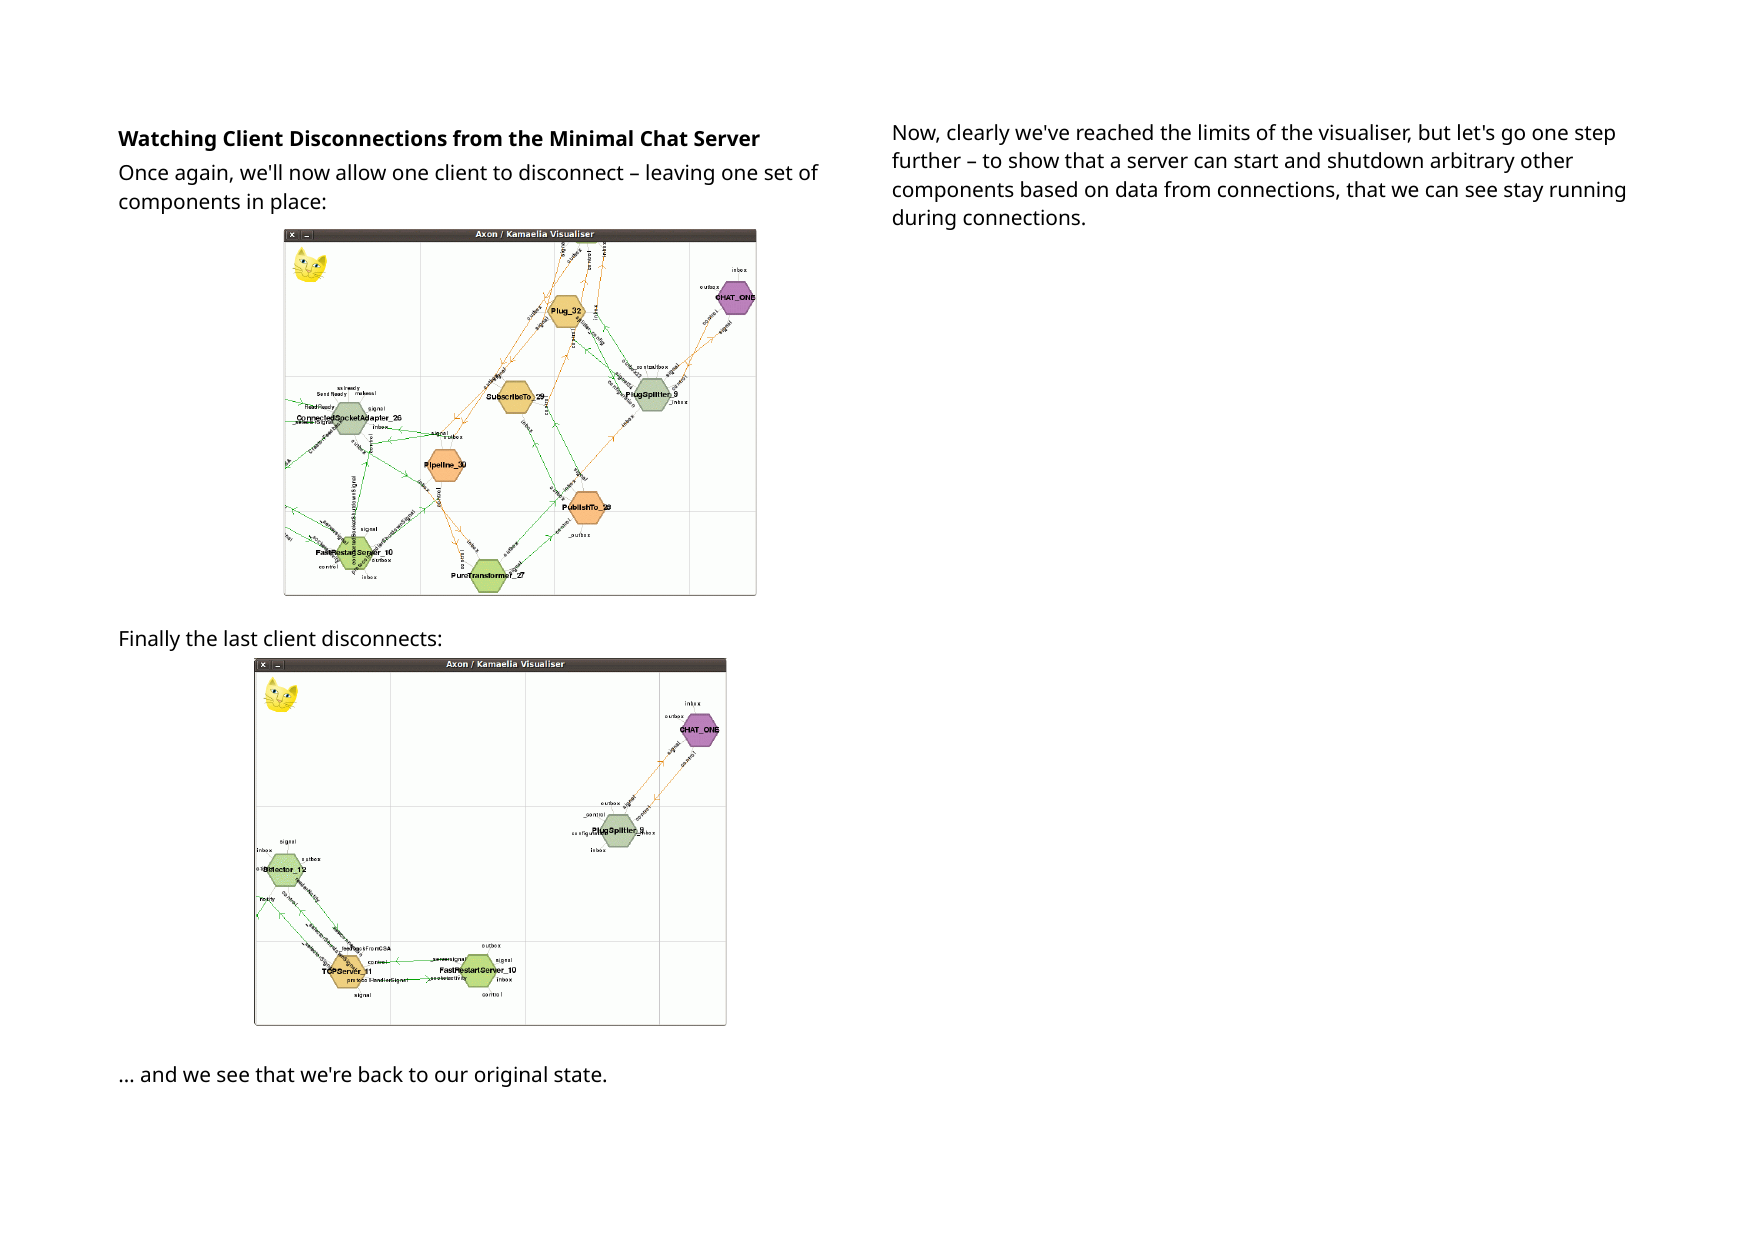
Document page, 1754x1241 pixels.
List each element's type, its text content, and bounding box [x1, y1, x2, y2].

subtitle Watching Client Disconnections from the Minimal Chat Server [118, 124, 862, 152]
text Once again, we'll now allow one client to disconnect – leaving one set of components in place: [118, 158, 862, 215]
picture [283, 229, 757, 596]
picture [254, 658, 727, 1026]
text Finally the last client disconnects: [118, 221, 862, 653]
text … and we see that we're back to our original state. [118, 1060, 862, 1088]
text Now, clearly we've reached the limits of the visualiser, but let's go one step further – to show that a server can start and shutdown arbitrary other components based on data from connections, that we can see stay running during connections. [892, 118, 1636, 232]
